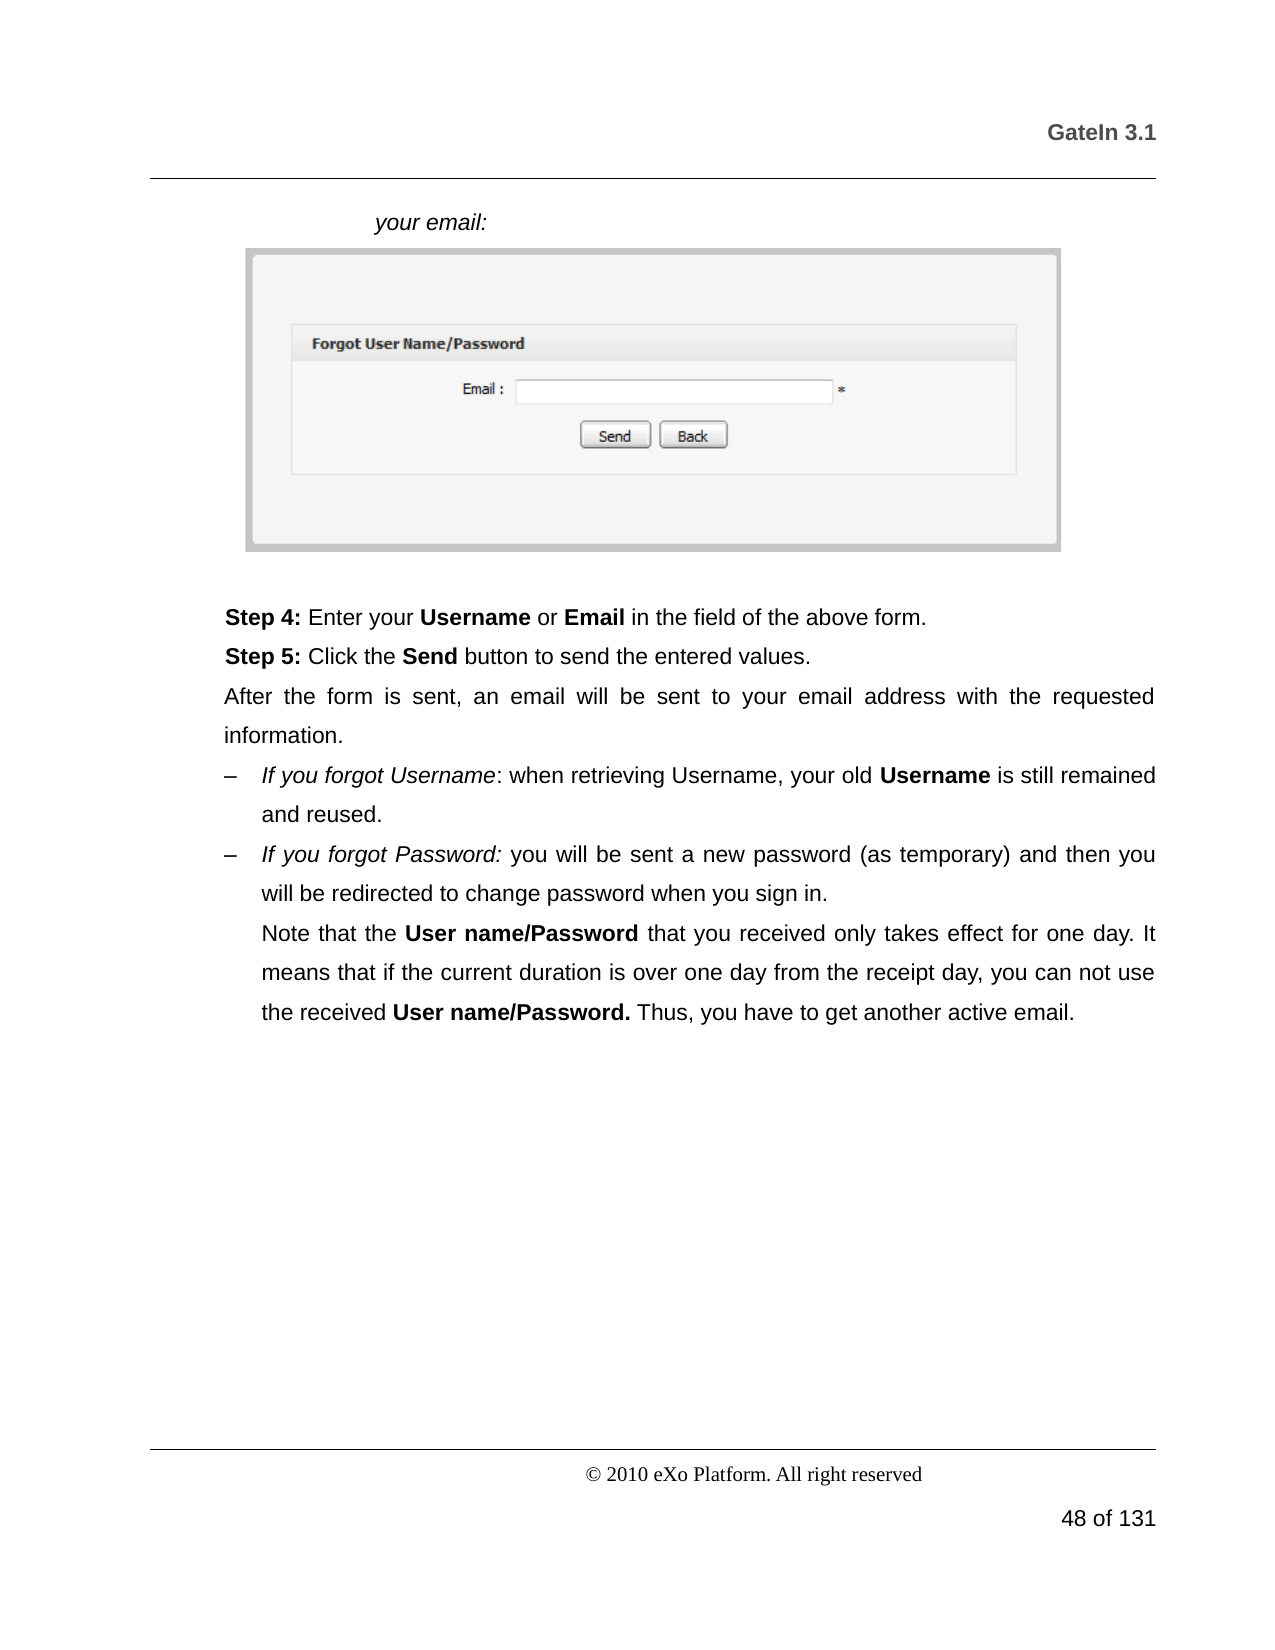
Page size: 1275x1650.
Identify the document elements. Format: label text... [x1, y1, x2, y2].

list your email: [337, 208, 1156, 235]
list If you forgot Password: you will be sent a new password (as temporary) and then you will be redirected to change password when you sign in. [224, 841, 1156, 906]
list Step 5: Click the Send button to send the entered values. [187, 643, 1156, 669]
text After the form is sent, an email will be sent to your email address with the requested information. [224, 683, 1156, 748]
list Note that the User name/Password that you received only takes effect for one day. It means that if the current duration is over one day from the receipt day, you can not use the received User name/Password. Thus, you have to get another active email. [224, 919, 1156, 1025]
list If you forgot Username: when retrieving Username, your old Username is still remained and reused. [224, 762, 1156, 827]
list Step 4: Enter your Username or Email in the field of the above form. [187, 604, 1156, 630]
picture [245, 248, 1062, 552]
